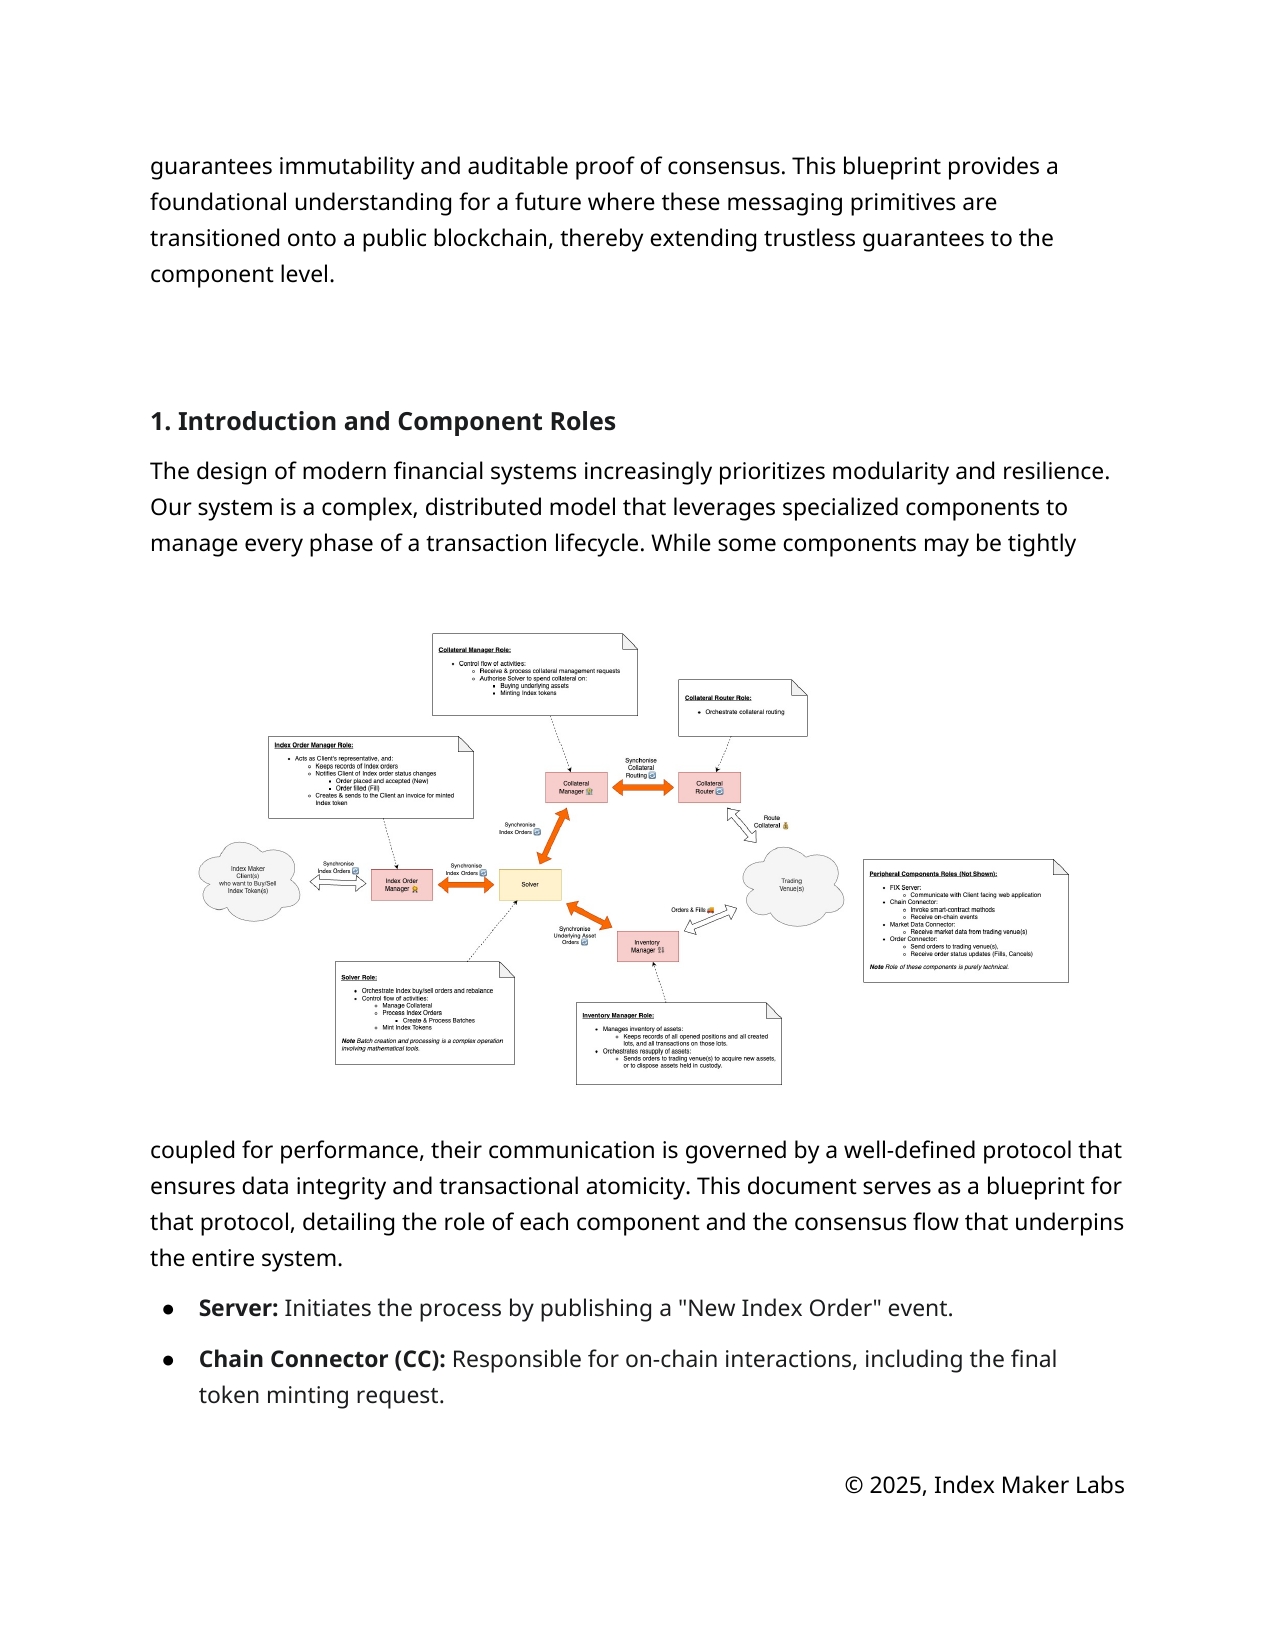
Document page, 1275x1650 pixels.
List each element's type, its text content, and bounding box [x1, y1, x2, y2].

list Server: Initiates the process by publishing a "New Index Order" event. [161, 1292, 1125, 1324]
text The design of modern financial systems increasingly prioritizes modularity and resilience. Our system is a complex, distributed model that leverages specialized components to manage every phase of a transaction lifecycle. While some components may be tightly coupled for performance, their communication is governed by a well-defined protocol that ensures data integrity and transactional atomicity. This document serves as a blueprint for that protocol, detailing the role of each component and the consensus flow that underpins the entire system. [150, 455, 1125, 1273]
list Chain Connector (CC): Responsible for on-chain interactions, including the final token minting request. [161, 1343, 1125, 1410]
text guarantees immutability and auditable proof of consensus. This blueprint provides a foundational understanding for a future where these messaging primitives are transitioned onto a public blockchain, thereby extending trustless guarantees to the component level. [150, 150, 1125, 289]
subtitle 1. Introduction and Component Roles [150, 404, 1125, 438]
picture [142, 584, 1118, 1134]
